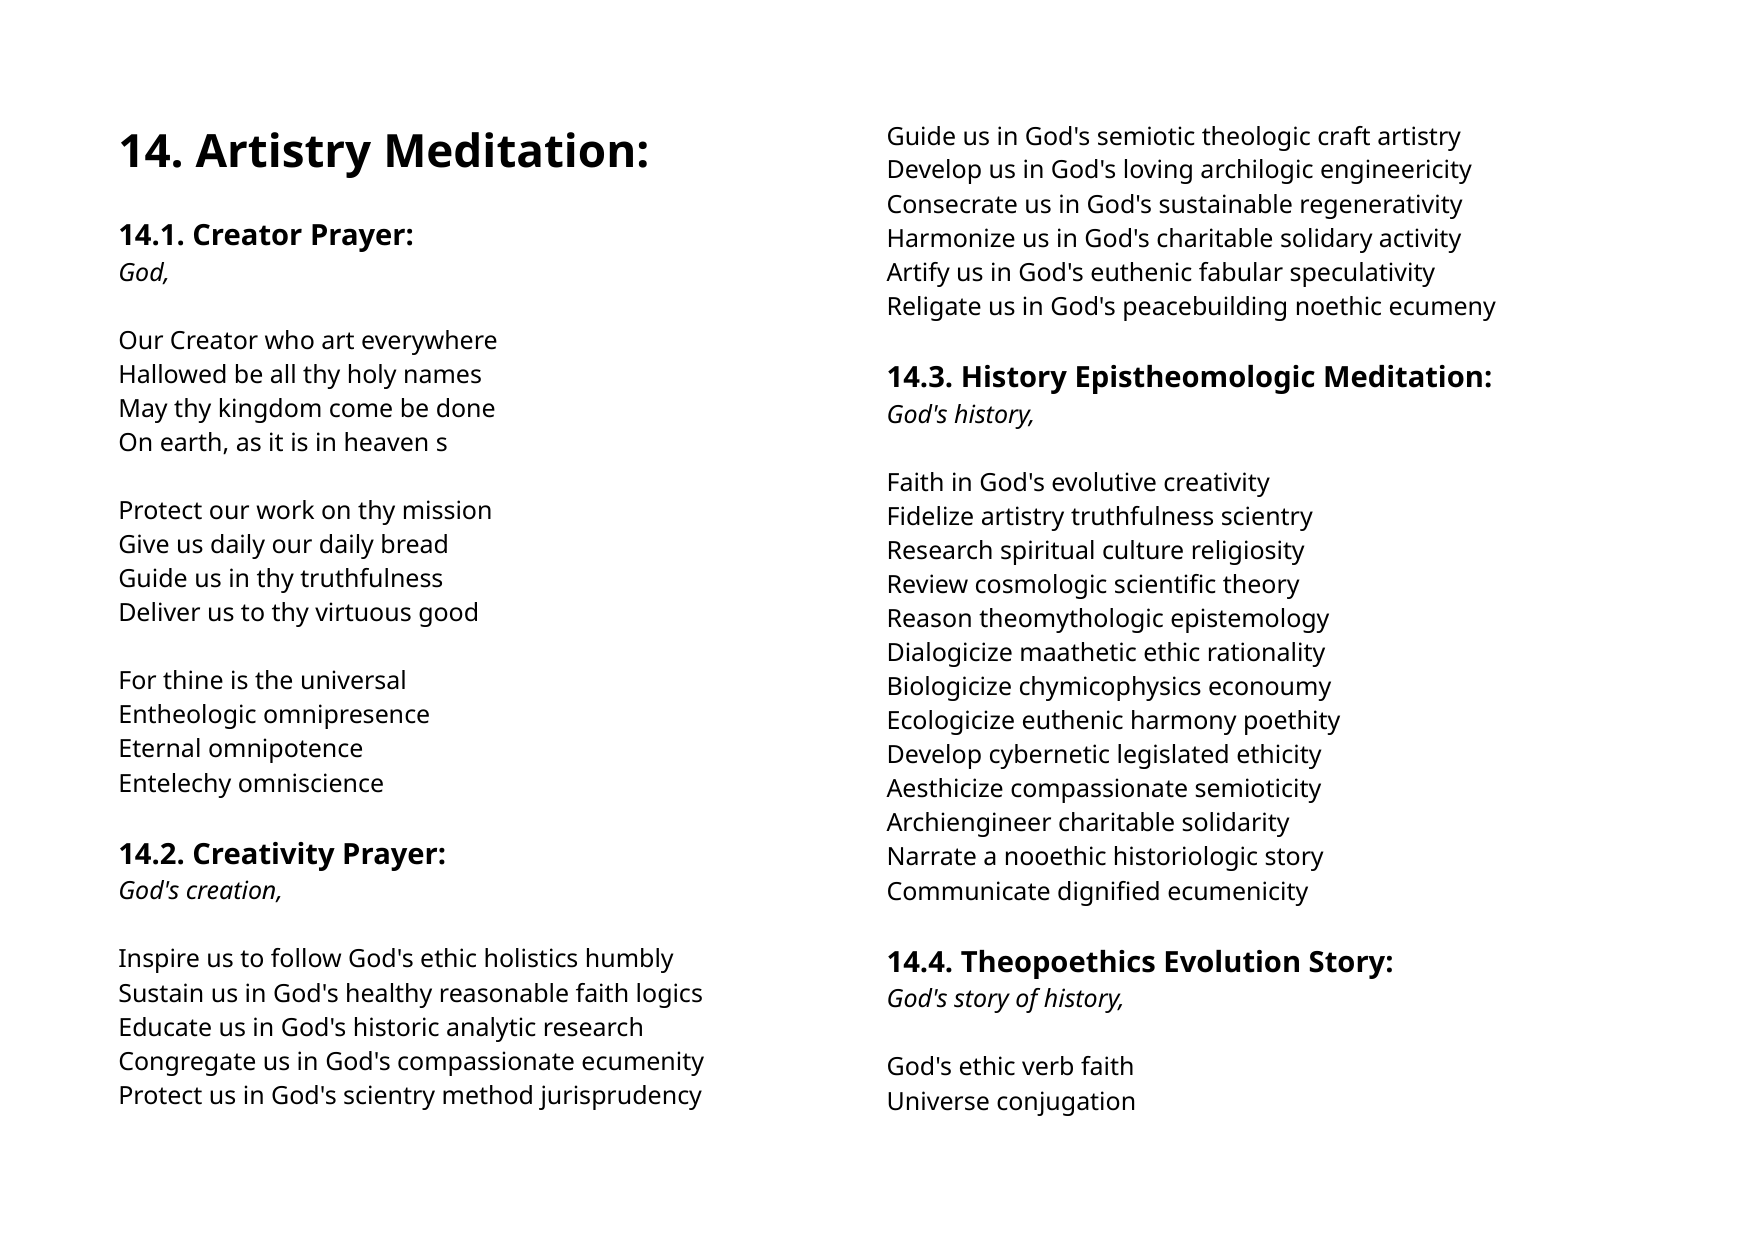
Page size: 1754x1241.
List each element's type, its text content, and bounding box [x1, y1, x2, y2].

text Dialogicize maathetic ethic rationality [886, 635, 1636, 669]
text God, [118, 254, 877, 288]
text For thine is the universal [118, 663, 877, 697]
text Entelechy omniscience [118, 765, 877, 799]
text Develop us in God's loving archilogic engineericity [886, 152, 1636, 186]
text Guide us in thy truthfulness [118, 561, 877, 595]
text God's history, [886, 396, 1636, 430]
text Review cosmologic scientific theory [886, 567, 1636, 601]
text Our Creator who art everywhere [118, 322, 877, 356]
text Sustain us in God's healthy reasonable faith logics [118, 975, 877, 1009]
text Protect us in God's scientry method jurisprudency [118, 1077, 877, 1111]
text Research spiritual culture religiosity [886, 532, 1636, 567]
text Consecrate us in God's sustainable regenerativity [886, 186, 1636, 220]
text Reason theomythologic epistemology [886, 601, 1636, 635]
text Deliver us to thy virtuous good [118, 595, 877, 629]
text Narrate a nooethic historiologic story [886, 839, 1636, 873]
text God's story of history, [886, 981, 1636, 1015]
text God's ethic verb faith [886, 1049, 1636, 1083]
text Harmonize us in God's charitable solidary activity [886, 220, 1636, 254]
text 14.3. History Epistheomologic Meditation: [886, 357, 1636, 396]
text 14.4. Theopoethics Evolution Story: [886, 941, 1636, 981]
text Archiengineer charitable solidarity [886, 805, 1636, 839]
text Give us daily our daily bread [118, 527, 877, 561]
text On earth, as it is in heaven s [118, 424, 877, 459]
text 14.2. Creativity Prayer: [118, 833, 877, 873]
text Universe conjugation [886, 1083, 1636, 1117]
text 14.1. Creator Prayer: [118, 214, 877, 254]
text Eternal omnipotence [118, 731, 877, 765]
text Fidelize artistry truthfulness scientry [886, 498, 1636, 532]
text 14. Artistry Meditation: [118, 118, 877, 181]
text Hallowed be all thy holy names [118, 356, 877, 391]
text God's creation, [118, 873, 877, 907]
text Artify us in God's euthenic fabular speculativity [886, 254, 1636, 288]
text Inspire us to follow God's ethic holistics humbly [118, 941, 877, 975]
text Faith in God's evolutive creativity [886, 464, 1636, 498]
text Educate us in God's historic analytic research [118, 1009, 877, 1043]
text Guide us in God's semiotic theologic craft artistry [886, 118, 1636, 152]
text Communicate dignified ecumenicity [886, 873, 1636, 907]
text Religate us in God's peacebuilding noethic ecumeny [886, 288, 1636, 322]
text Biologicize chymicophysics econoumy [886, 669, 1636, 703]
text Congregate us in God's compassionate ecumenity [118, 1043, 877, 1077]
text Develop cybernetic legislated ethicity [886, 737, 1636, 771]
text Ecologicize euthenic harmony poethity [886, 703, 1636, 737]
text Protect our work on thy mission [118, 493, 877, 527]
text May thy kingdom come be done [118, 391, 877, 424]
text Aesthicize compassionate semioticity [886, 771, 1636, 805]
text Entheologic omnipresence [118, 697, 877, 731]
